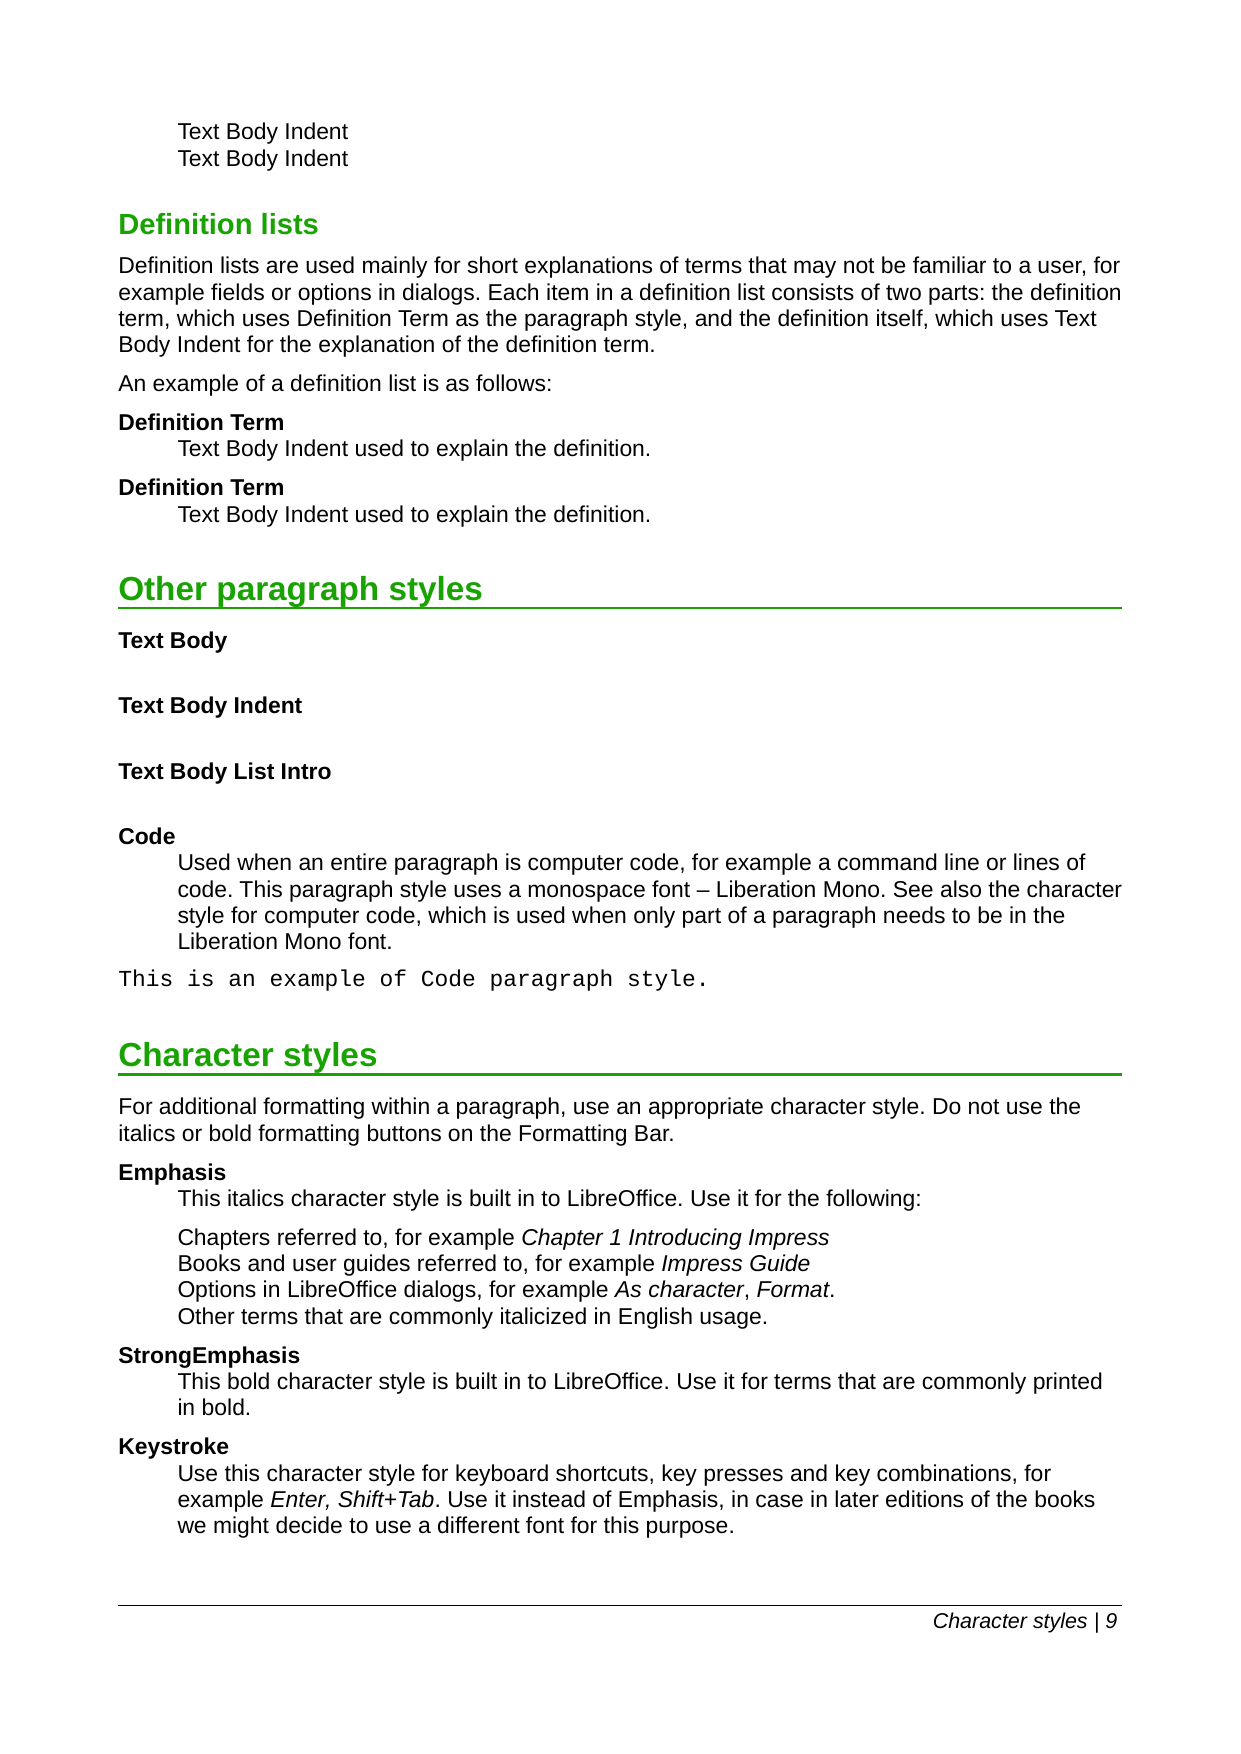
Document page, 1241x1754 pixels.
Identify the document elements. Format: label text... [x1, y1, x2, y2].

text Keystroke [118, 1433, 1122, 1459]
subtitle Character styles [118, 1035, 1122, 1073]
subtitle Definition lists [118, 207, 1122, 241]
text Chapters referred to, for example Chapter 1 Introducing Impress Books and user guides referred to, for example Impress Guide Options in LibreOffice dialogs, for example As character, Format. Other terms that are commonly italicized in English usage. [177, 1224, 1122, 1329]
text Text Body Indent [118, 692, 1122, 719]
text This is an example of Code paragraph style. [118, 967, 1122, 993]
text Used when an entire paragraph is computer code, for example a command line or lines of code. This paragraph style uses a monospace font – Liberation Mono. See also the character style for computer code, which is used when only part of a paragraph needs to be in the Liberation Mono font. [177, 849, 1122, 954]
text Emphasis [118, 1158, 1122, 1185]
text For additional formatting within a paragraph, use an appropriate character style. Do not use the italics or bold formatting buttons on the Formatting Bar. [118, 1093, 1122, 1146]
text StrongEmphasis [118, 1342, 1122, 1368]
text An example of a definition list is as follows: [118, 370, 1122, 397]
text Use this character style for keyboard shortcuts, key presses and key combinations, for example Enter, Shift+Tab. Use it instead of Emphasis, in case in later editions of the books we might decide to use a different font for this purpose. [177, 1459, 1122, 1538]
text This italics character style is built in to LibreOffice. Use it for the following: [177, 1185, 1122, 1211]
text Code [118, 823, 1122, 849]
text Definition lists are used mainly for short explanations of terms that may not be familiar to a user, for example fields or options in dialogs. Each item in a definition list consists of two parts: the definition term, which uses Definition Term as the paragraph style, and the definition itself, which uses Text Body Indent for the explanation of the definition term. [118, 252, 1122, 358]
text Definition Term [118, 409, 1122, 435]
text Text Body List Intro [118, 758, 1122, 784]
text This bold character style is built in to LibreOffice. Use it for terms that are commonly printed in bold. [177, 1368, 1122, 1421]
subtitle Other paragraph styles [118, 569, 1122, 607]
text Definition Term [118, 474, 1122, 501]
text Text Body Indent used to explain the definition. [177, 435, 1122, 462]
text Text Body [118, 627, 1122, 653]
text Text Body Indent used to explain the definition. [177, 501, 1122, 527]
text Text Body Indent Text Body Indent [177, 118, 1122, 171]
